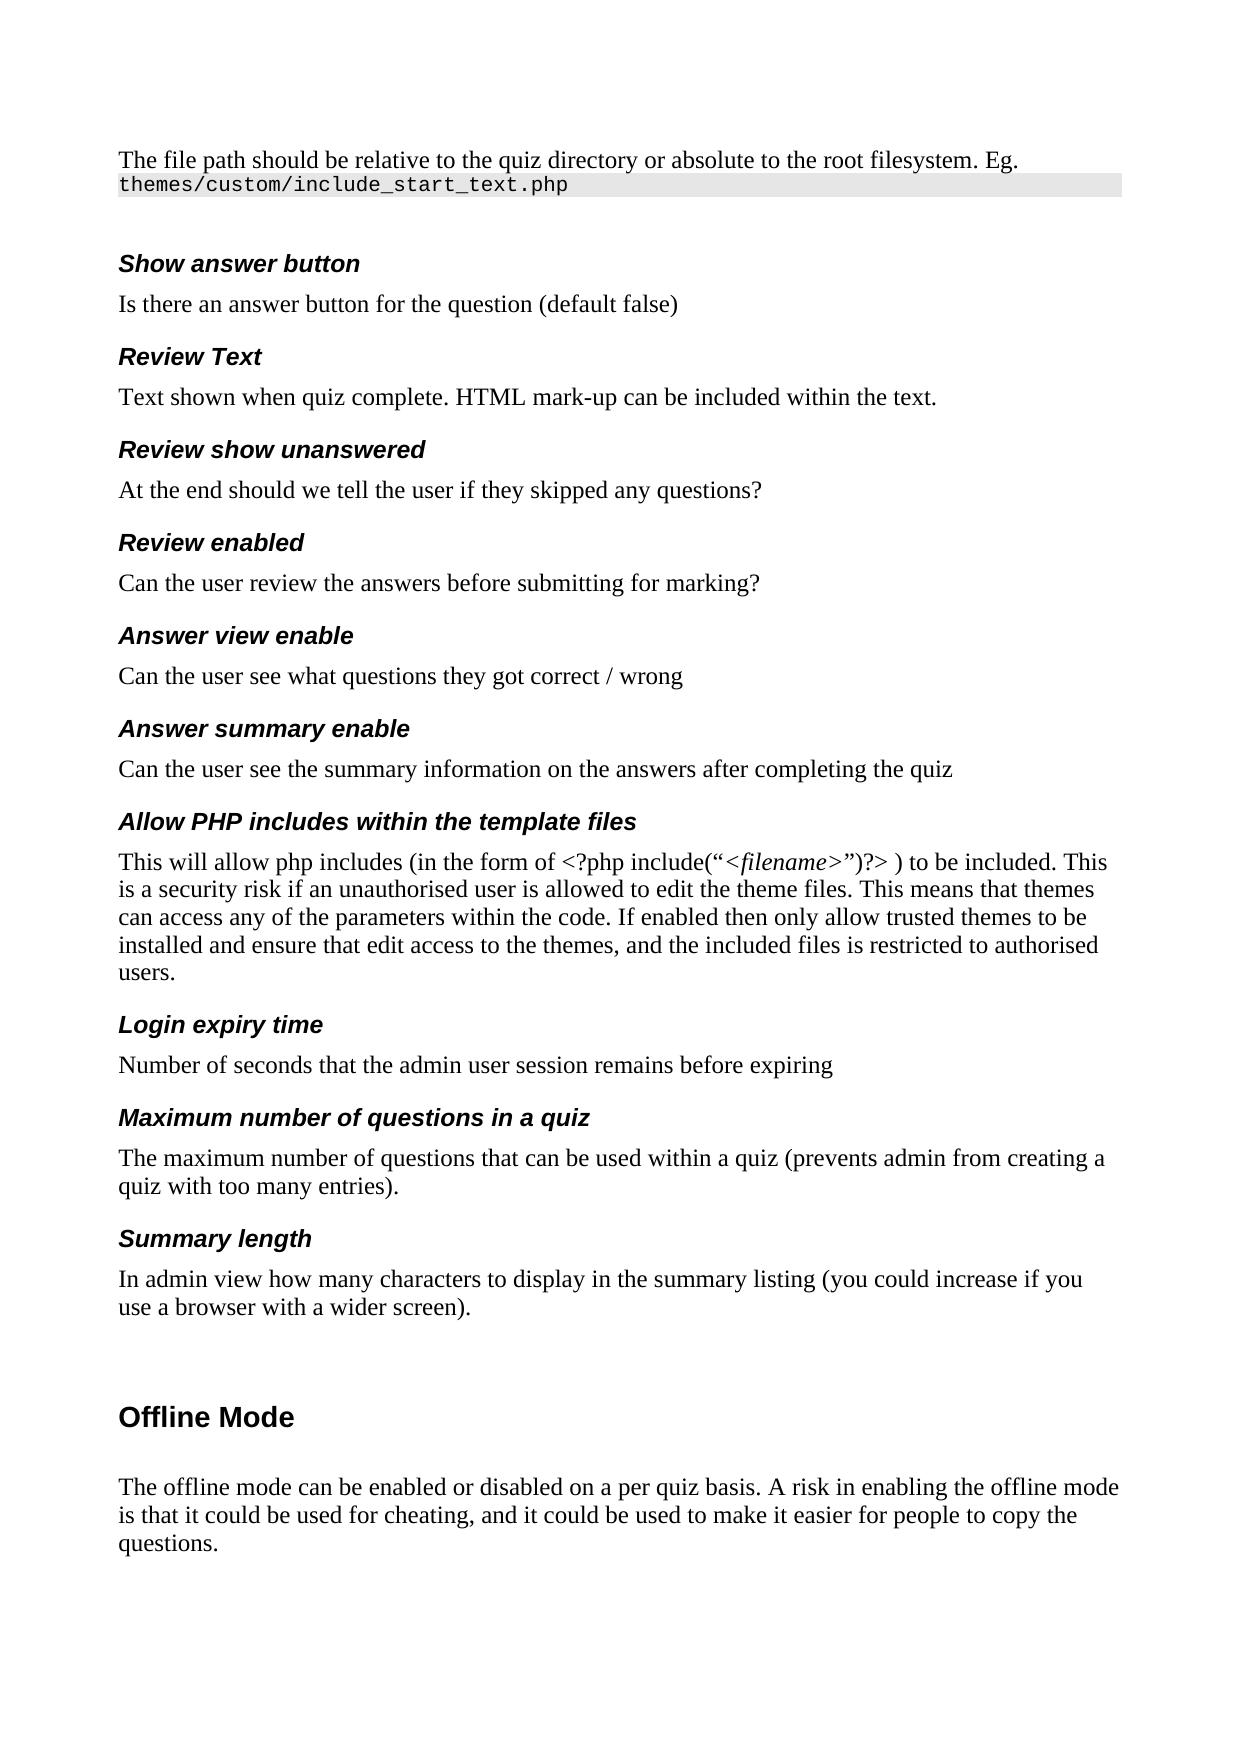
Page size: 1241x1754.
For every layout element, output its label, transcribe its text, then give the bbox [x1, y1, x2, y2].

text The file path should be relative to the quiz directory or absolute to the root filesystem. Eg. [118, 146, 1122, 173]
text The offline mode can be enabled or disabled on a per quiz basis. A risk in enabling the offline mode is that it could be used for cheating, and it could be used to make it easier for people to copy the questions. [118, 1473, 1122, 1557]
text The maximum number of questions that can be used within a quiz (prevents admin from creating a quiz with too many entries). [118, 1144, 1122, 1200]
subtitle Allow PHP includes within the template files [118, 807, 1122, 835]
subtitle Review Text [118, 343, 1122, 371]
text Text shown when quiz complete. HTML mark-up can be included within the text. [118, 383, 1122, 411]
text Is there an answer button for the question (default false) [118, 290, 1122, 318]
subtitle Show answer button [118, 250, 1122, 278]
text At the end should we tell the user if they skipped any questions? [118, 476, 1122, 504]
text Can the user see what questions they got correct / wrong [118, 662, 1122, 689]
subtitle Answer view enable [118, 622, 1122, 649]
subtitle Review enabled [118, 529, 1122, 556]
subtitle Answer summary enable [118, 714, 1122, 742]
subtitle Offline Mode [118, 1401, 1122, 1433]
subtitle Login expiry time [118, 1011, 1122, 1039]
text Can the user review the answers before submitting for marking? [118, 569, 1122, 597]
text Can the user see the summary information on the answers after completing the quiz [118, 755, 1122, 782]
text This will allow php includes (in the form of <?php include(“<filename>”)?> ) to be included. This is a security risk if an unauthorised user is allowed to edit the theme files. This means that themes can access any of the parameters within the code. If enabled then only allow trusted themes to be installed and ensure that edit access to the themes, and the included files is restricted to authorised users. [118, 848, 1122, 986]
subtitle Review show unanswered [118, 436, 1122, 463]
text Number of seconds that the admin user session remains before expiring [118, 1051, 1122, 1079]
text themes/custom/include_start_text.php [118, 173, 1122, 197]
subtitle Summary length [118, 1225, 1122, 1252]
subtitle Maximum number of questions in a quiz [118, 1104, 1122, 1132]
text In admin view how many characters to display in the summary listing (you could increase if you use a browser with a wider screen). [118, 1265, 1122, 1320]
